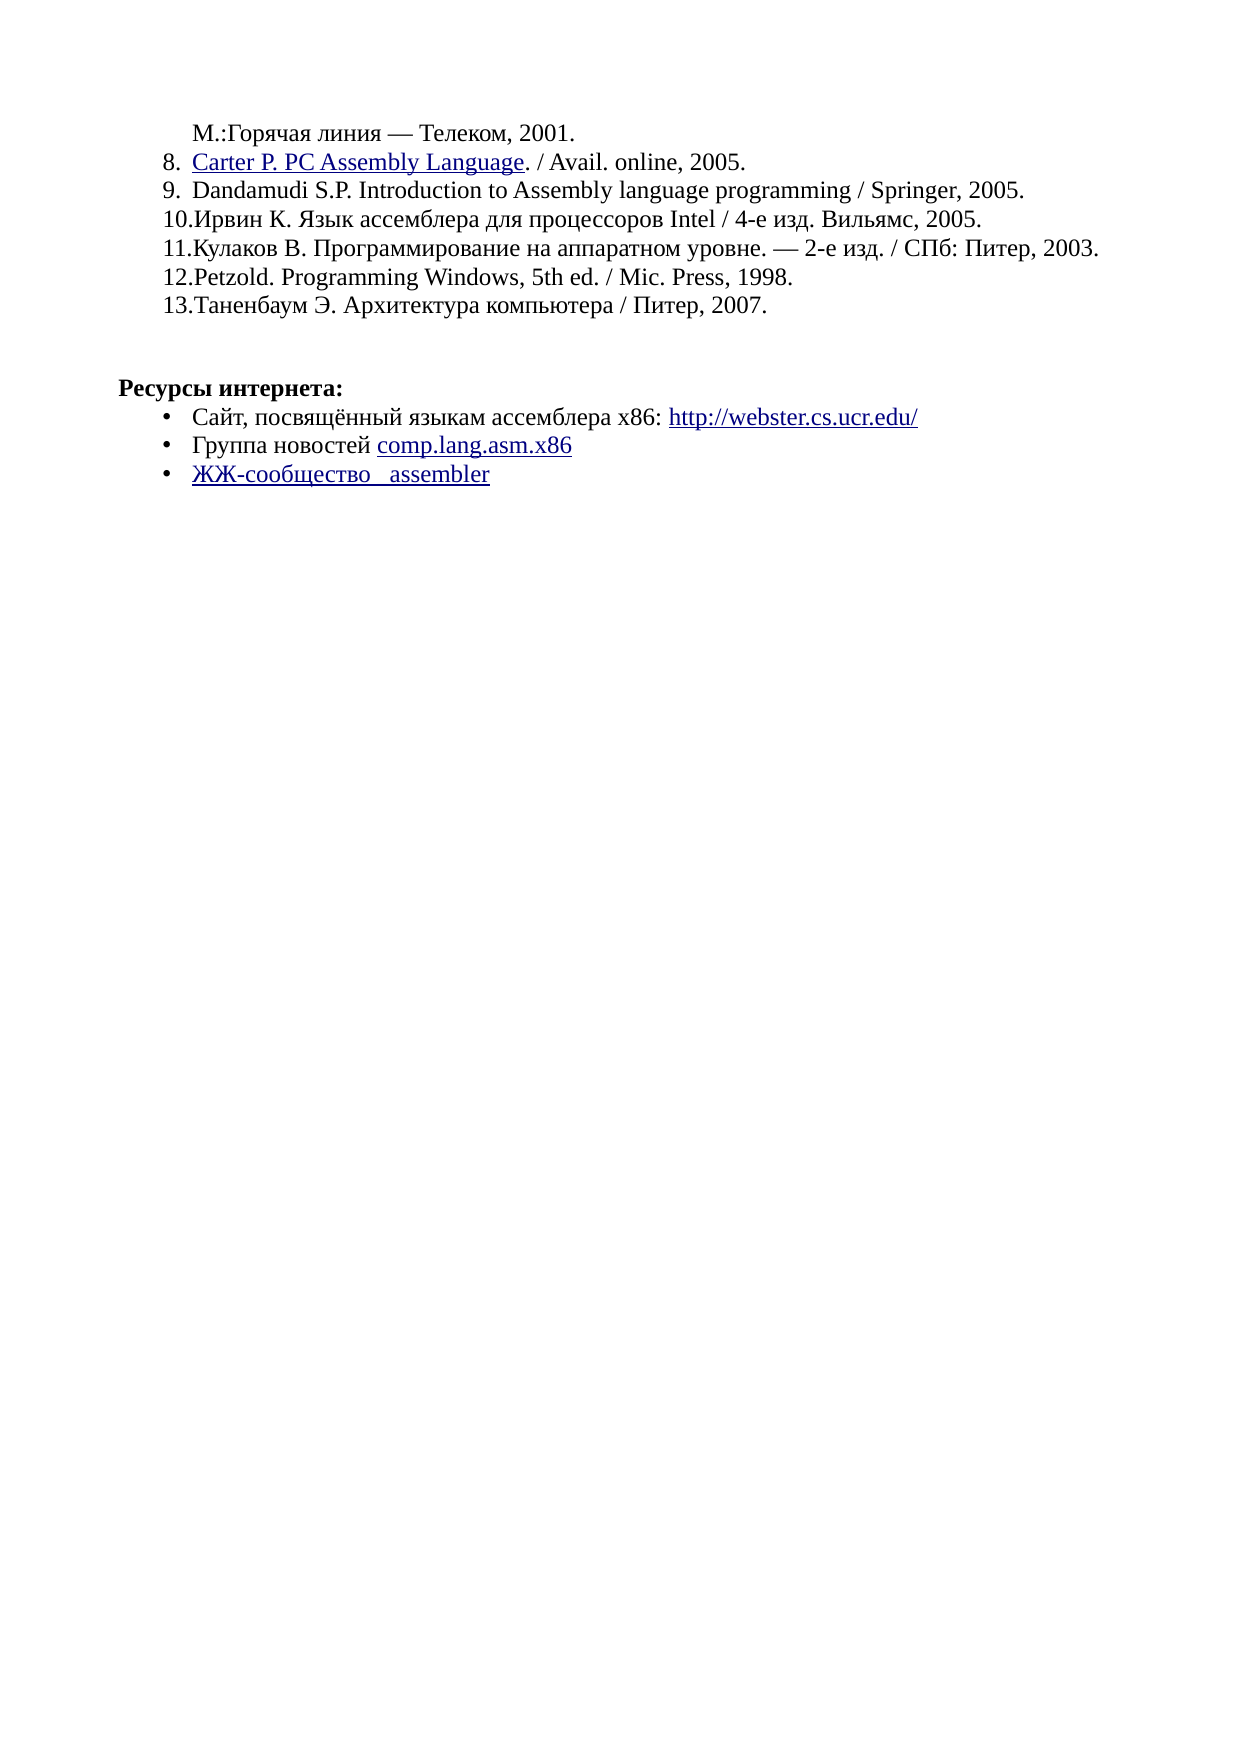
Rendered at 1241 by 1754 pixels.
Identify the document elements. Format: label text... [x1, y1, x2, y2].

list Ирвин К. Язык ассемблера для процессоров Intel / 4-е изд. Вильямс, 2005. [162, 204, 1122, 233]
list Petzold. Programming Windows, 5th ed. / Mic. Press, 1998. [162, 262, 1122, 291]
list М.:Горячая линия — Телеком, 2001. [162, 118, 1122, 147]
list Сайт, посвящённый языкам ассемблера x86: http://webster.cs.ucr.edu/ [162, 402, 1122, 431]
list Carter P. PC Assembly Language. / Avail. online, 2005. [162, 147, 1122, 176]
list Таненбаум Э. Архитектура компьютера / Питер, 2007. [162, 291, 1122, 319]
list ЖЖ-сообщество _assembler [162, 459, 1122, 488]
list Dandamudi S.P. Introduction to Assembly language programming / Springer, 2005. [162, 176, 1122, 204]
list Группа новостей comp.lang.asm.x86 [162, 431, 1122, 459]
text Ресурсы интернета: [118, 373, 1122, 402]
list Кулаков В. Программирование на аппаратном уровне. — 2-е изд. / СПб: Питер, 2003. [162, 233, 1122, 262]
